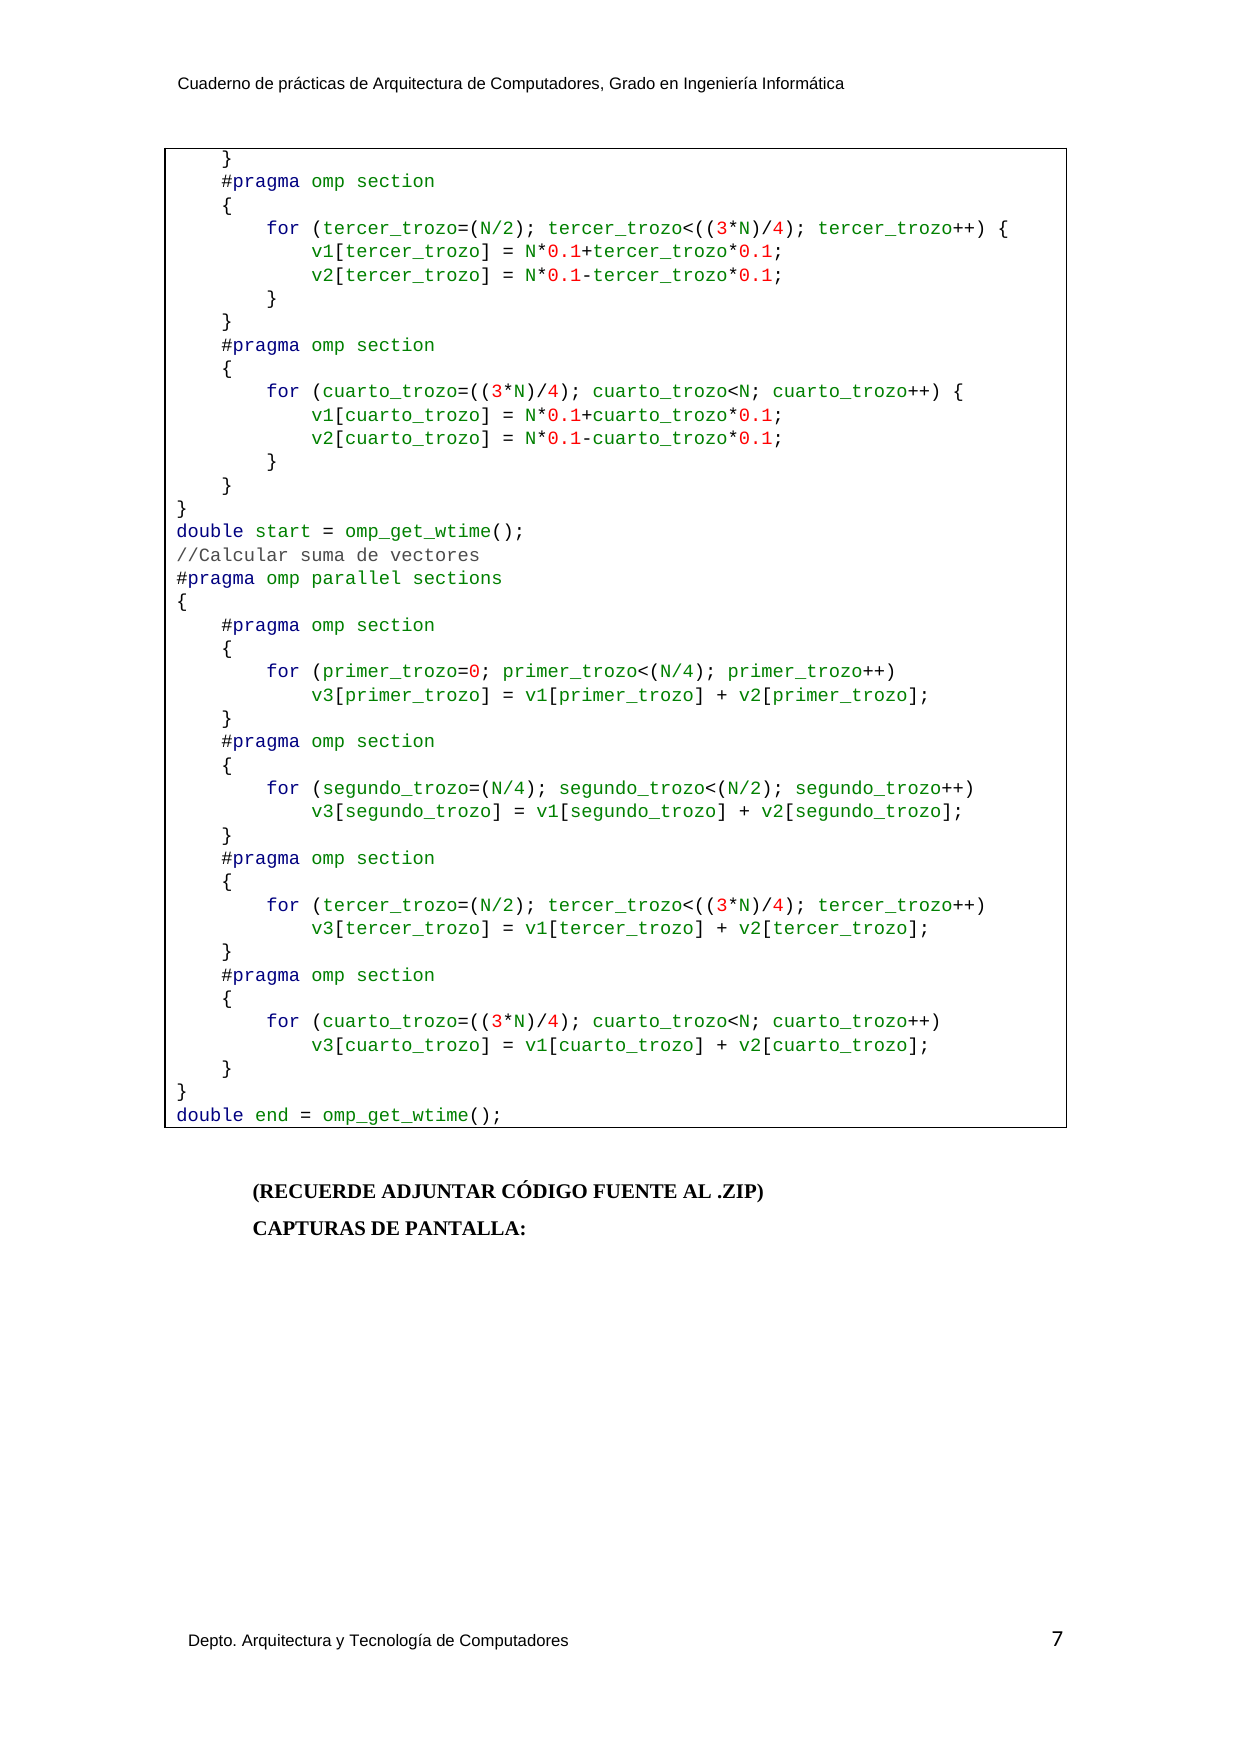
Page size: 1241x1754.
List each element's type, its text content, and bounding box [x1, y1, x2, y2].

text (RECUERDE ADJUNTAR CÓDIGO FUENTE AL .ZIP) [252, 1179, 1063, 1203]
table_header } #pragma omp section { for (tercer_trozo=(N/2); tercer_trozo<((3*N)/4); tercer_trozo++) { v1[tercer_trozo] = N*0.1+tercer_trozo*0.1; v2[tercer_trozo] = N*0.1-tercer_trozo*0.1; } } #pragma omp section { for (cuarto_trozo=((3*N)/4); cuarto_trozo<N; cuarto_trozo++) { v1[cuarto_trozo] = N*0.1+cuarto_trozo*0.1; v2[cuarto_trozo] = N*0.1-cuarto_trozo*0.1; } } } double start = omp_get_wtime(); //Calcular suma de vectores #pragma omp parallel sections { #pragma omp section { for (primer_trozo=0; primer_trozo<(N/4); primer_trozo++) v3[primer_trozo] = v1[primer_trozo] + v2[primer_trozo]; } #pragma omp section { for (segundo_trozo=(N/4); segundo_trozo<(N/2); segundo_trozo++) v3[segundo_trozo] = v1[segundo_trozo] + v2[segundo_trozo]; } #pragma omp section { for (tercer_trozo=(N/2); tercer_trozo<((3*N)/4); tercer_trozo++) v3[tercer_trozo] = v1[tercer_trozo] + v2[tercer_trozo]; } #pragma omp section { for (cuarto_trozo=((3*N)/4); cuarto_trozo<N; cuarto_trozo++) v3[cuarto_trozo] = v1[cuarto_trozo] + v2[cuarto_trozo]; } } double end = omp_get_wtime(); [166, 149, 1066, 1127]
text CAPTURAS DE PANTALLA: [252, 1216, 1063, 1240]
